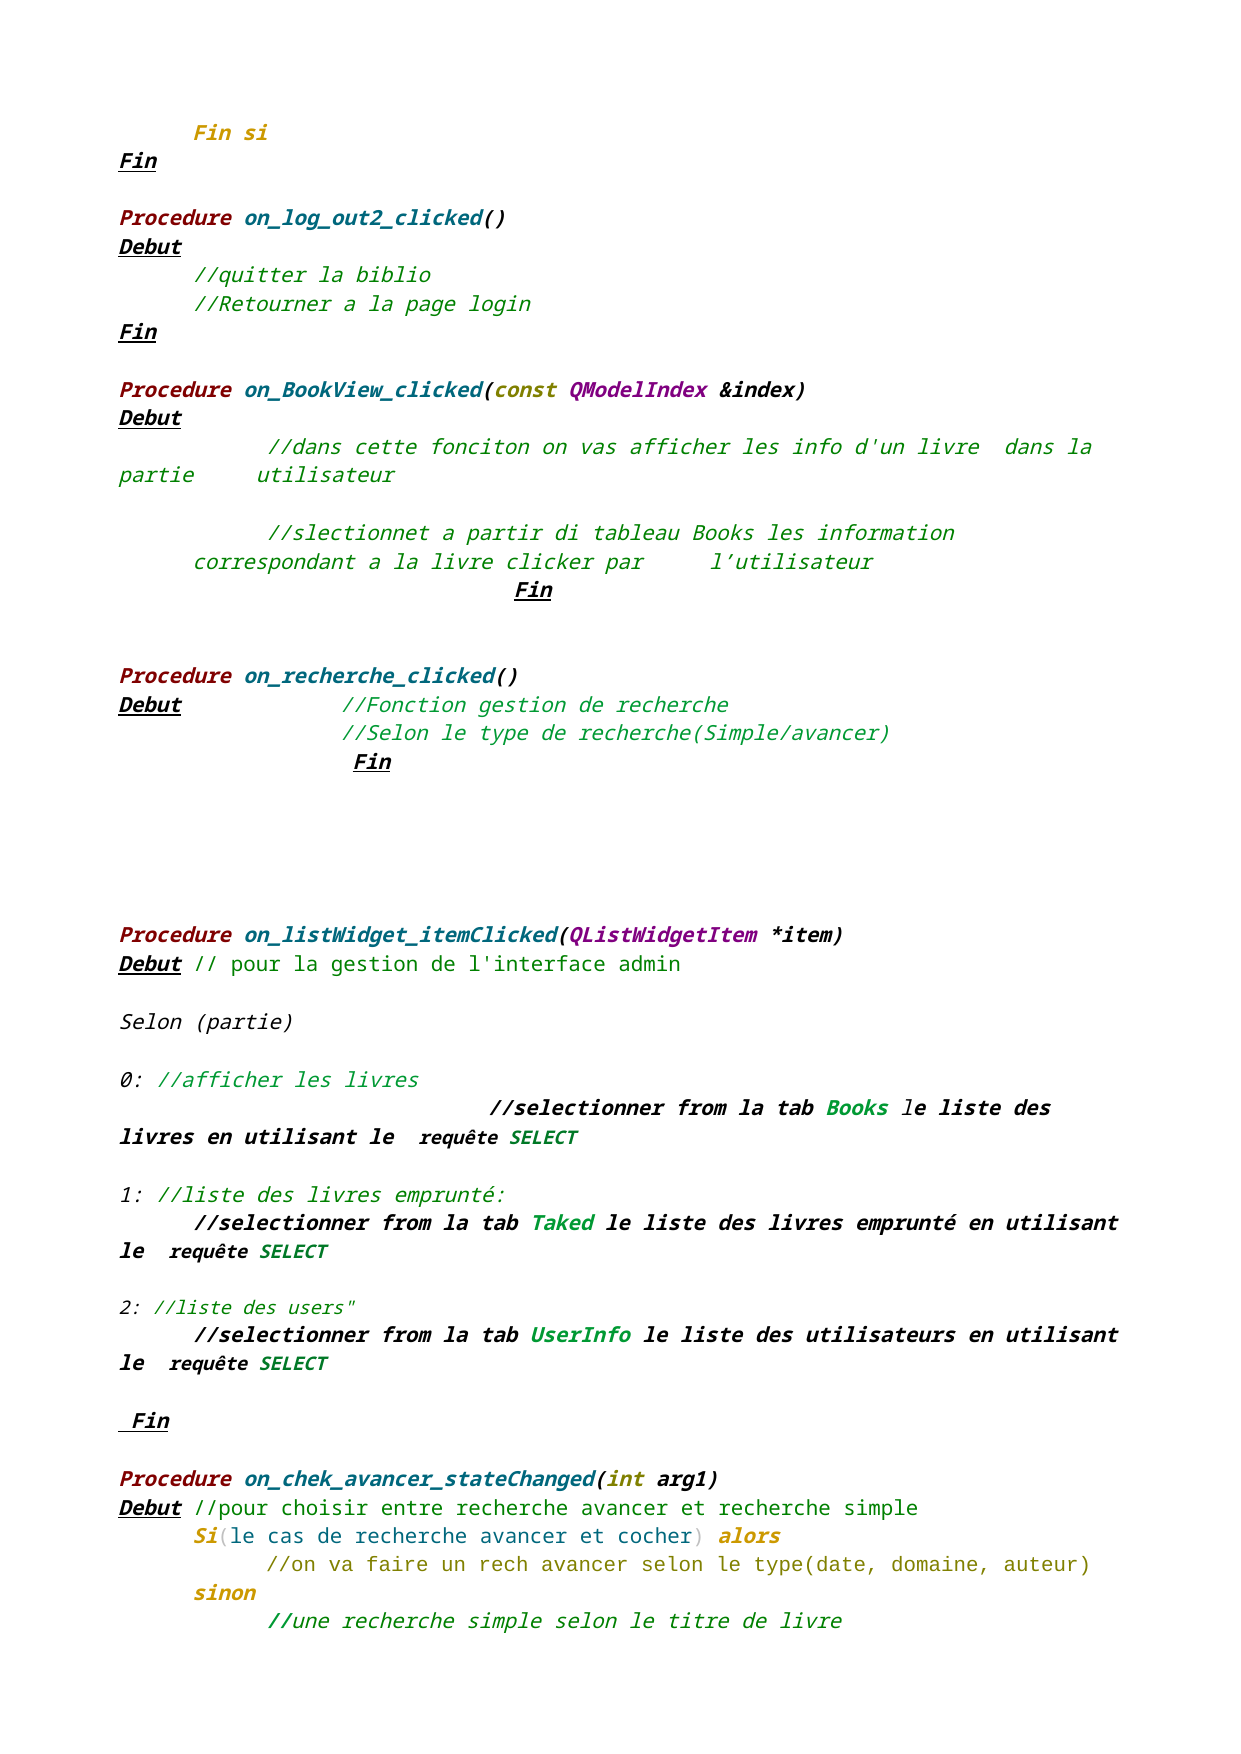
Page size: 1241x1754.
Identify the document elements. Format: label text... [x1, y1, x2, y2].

text Fin [118, 147, 1122, 175]
text Procedure on_BookView_clicked(const QModelIndex &index) Debut //dans cette fonciton on vas afficher les info d'un livre dans la partie utilisateur [118, 375, 1122, 489]
text Fin si [118, 118, 1122, 147]
text 2: //liste des users" //selectionner from la tab UserInfo le liste des utilisateurs en utilisant le requête SELECT [118, 1294, 1122, 1377]
text Selon (partie) [118, 1007, 1122, 1035]
text Procedure on_chek_avancer_stateChanged(int arg1) Debut //pour choisir entre recherche avancer et recherche simple Si(le cas de recherche avancer et cocher) alors //on va faire un rech avancer selon le type(date, domaine, auteur) sinon //une recherche simple selon le titre de livre [118, 1464, 1122, 1635]
text 1: //liste des livres emprunté: //selectionner from la tab Taked le liste des livres emprunté en utilisant le requête SELECT [118, 1180, 1122, 1265]
text Procedure on_recherche_clicked() Debut //Fonction gestion de recherche //Selon le type de recherche(Simple/avancer) Fin [118, 662, 1122, 775]
text //slectionnet a partir di tableau Books les information correspondant a la livre clicker par l’utilisateur Fin [192, 518, 1122, 604]
text Procedure on_log_out2_clicked() Debut //quitter la biblio //Retourner a la page login Fin [118, 203, 1122, 346]
text Fin [118, 1406, 1122, 1435]
text 0: //afficher les livres //selectionner from la tab Books le liste des livres en utilisant le requête SELECT [118, 1065, 1122, 1150]
text Procedure on_listWidget_itemClicked(QListWidgetItem *item) Debut // pour la gestion de l'interface admin [118, 921, 1122, 977]
